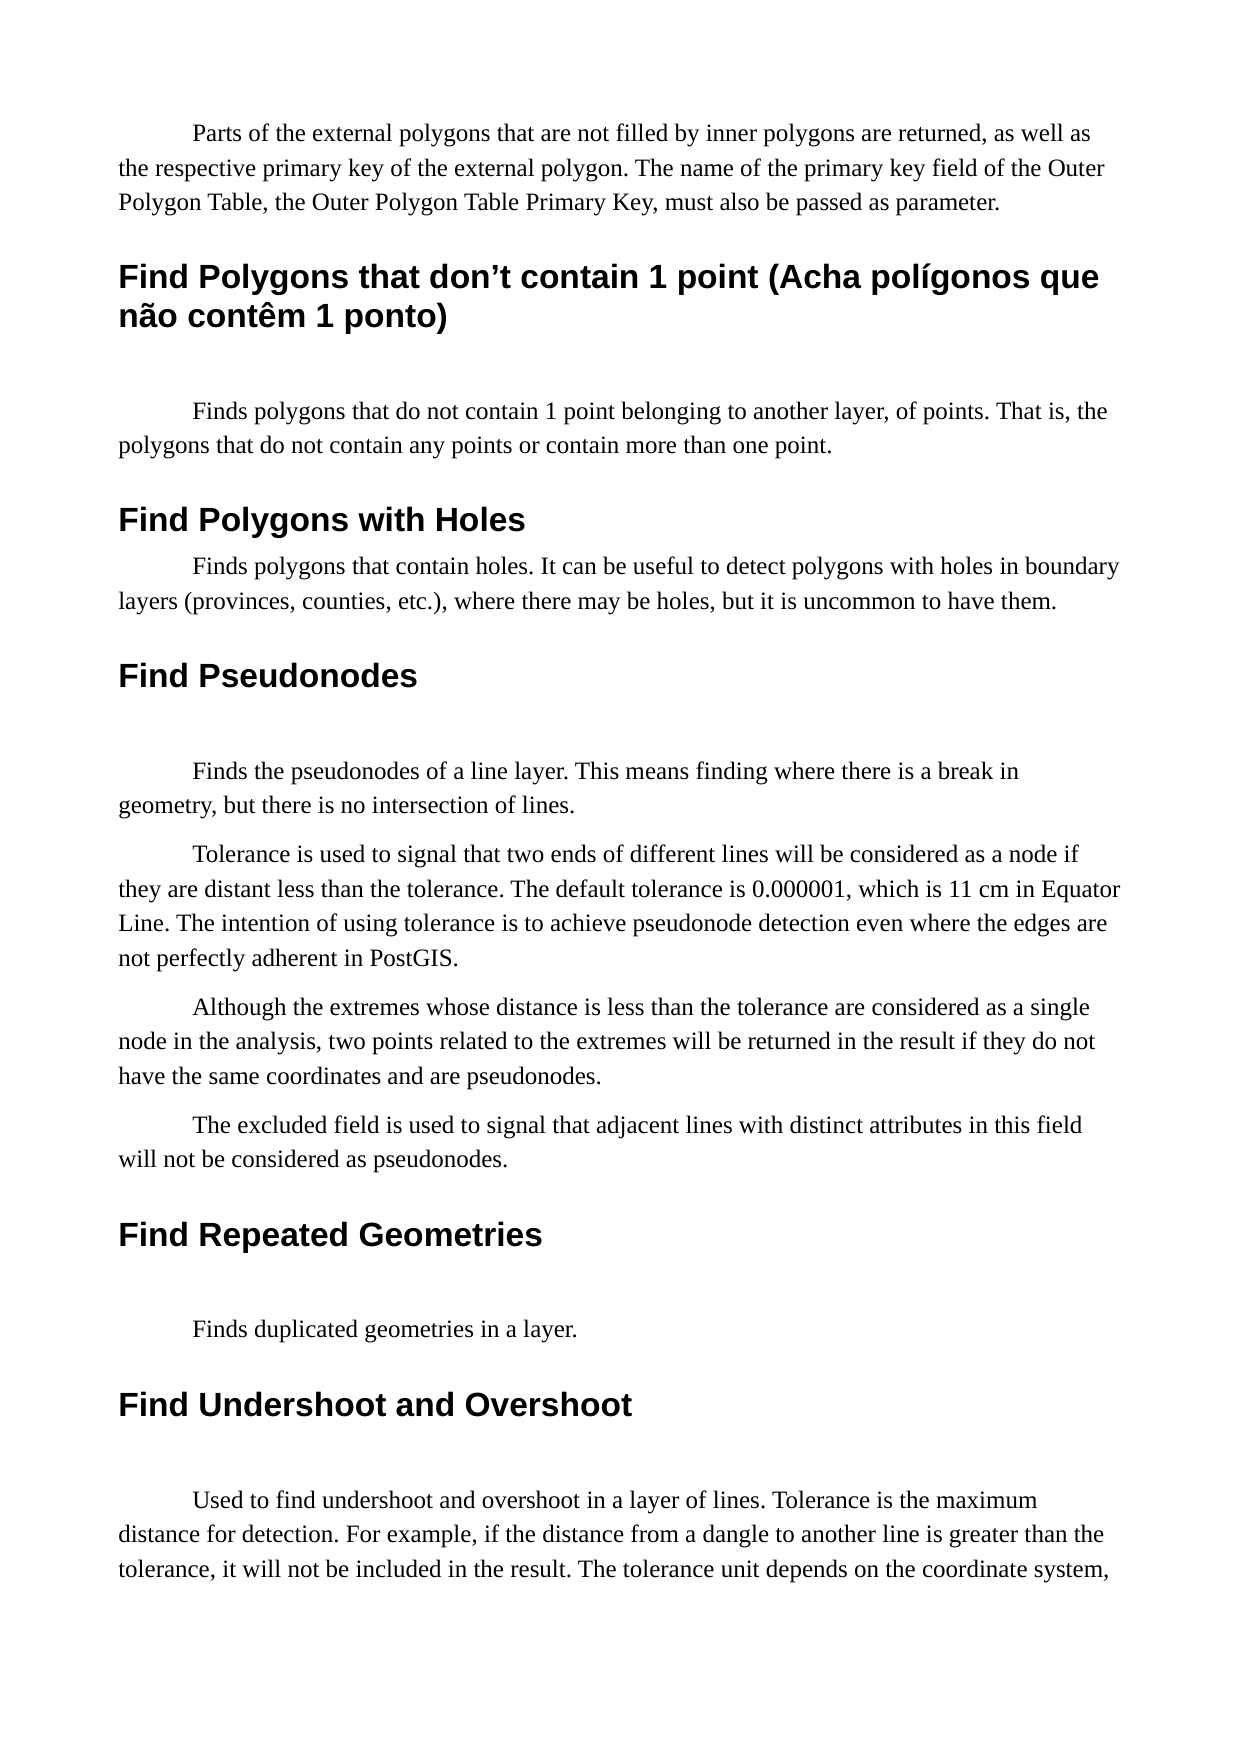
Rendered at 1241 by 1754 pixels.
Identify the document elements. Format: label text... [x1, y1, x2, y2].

subtitle Find Pseudonodes [118, 656, 1122, 694]
text Tolerance is used to signal that two ends of different lines will be considered as a node if they are distant less than the tolerance. The default tolerance is 0.000001, which is 11 cm in Equator Line. The intention of using tolerance is to achieve pseudonode detection even where the edges are not perfectly adherent in PostGIS. [118, 839, 1122, 972]
subtitle Find Repeated Geometries [118, 1214, 1122, 1253]
subtitle Find Undershoot and Overshoot [118, 1384, 1122, 1423]
text Parts of the external polygons that are not filled by inner polygons are returned, as well as the respective primary key of the external polygon. The name of the primary key field of the Outer Polygon Table, the Outer Polygon Table Primary Key, must also be passed as parameter. [118, 118, 1122, 216]
text Finds polygons that contain holes. It can be useful to detect polygons with holes in boundary layers (provinces, counties, etc.), where there may be holes, but it is uncommon to have them. [118, 551, 1122, 614]
text Although the extremes whose distance is less than the tolerance are considered as a single node in the analysis, two points related to the extremes will be returned in the result if they do not have the same coordinates and are pseudonodes. [118, 992, 1122, 1090]
text The excluded field is used to signal that adjacent lines with distinct attributes in this field will not be considered as pseudonodes. [118, 1110, 1122, 1173]
text Finds polygons that do not contain 1 point belonging to another layer, of points. That is, the polygons that do not contain any points or contain more than one point. [118, 396, 1122, 459]
text Used to find undershoot and overshoot in a layer of lines. Tolerance is the maximum distance for detection. For example, if the distance from a dangle to another line is greater than the tolerance, it will not be included in the result. The tolerance unit depends on the coordinate system, [118, 1485, 1122, 1582]
subtitle Find Polygons with Holes [118, 500, 1122, 539]
subtitle Find Polygons that don’t contain 1 point (Acha polígonos que não contêm 1 ponto) [118, 257, 1122, 334]
text Finds the pseudonodes of a line layer. This means finding where there is a break in geometry, but there is no intersection of lines. [118, 756, 1122, 819]
text Finds duplicated geometries in a layer. [118, 1314, 1122, 1343]
